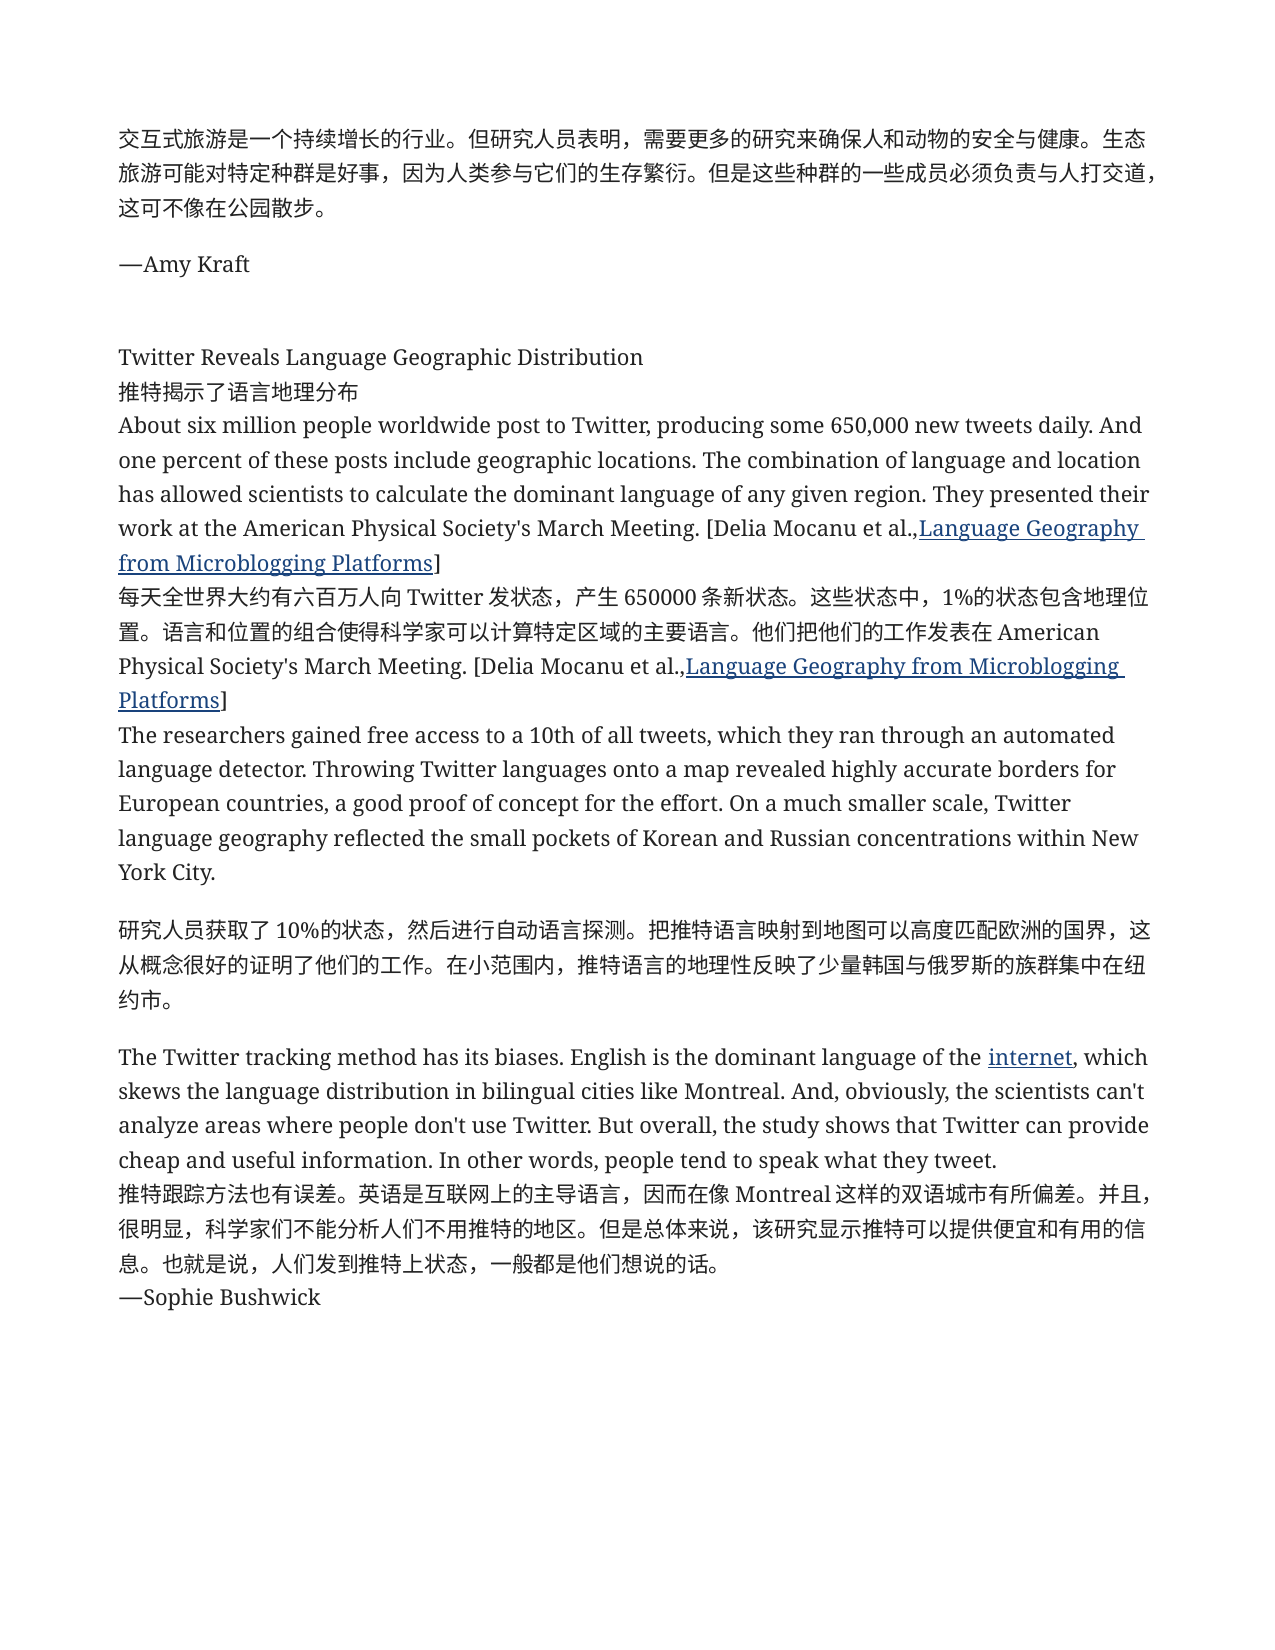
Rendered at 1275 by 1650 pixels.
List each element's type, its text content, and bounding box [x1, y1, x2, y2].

text 推特揭示了语言地理分布 [118, 371, 1157, 406]
text The researchers gained free access to a 10th of all tweets, which they ran through an automated language detector. Throwing Twitter languages onto a map revealed highly accurate borders for European countries, a good proof of concept for the effort. On a much smaller scale, Twitter language geography reflected the small pockets of Korean and Russian concentrations within New York City. [118, 715, 1157, 887]
subtitle Twitter Reveals Language Geographic Distribution [118, 337, 1157, 371]
text 交互式旅游是一个持续增长的行业。但研究人员表明，需要更多的研究来确保人和动物的安全与健康。生态旅游可能对特定种群是好事，因为人类参与它们的生存繁衍。但是这些种群的一些成员必须负责与人打交道，这可不像在公园散步。 [118, 118, 1157, 221]
text 推特跟踪方法也有误差。英语是互联网上的主导语言，因而在像Montreal这样的双语城市有所偏差。并且，很明显，科学家们不能分析人们不用推特的地区。但是总体来说，该研究显示推特可以提供便宜和有用的信息。也就是说，人们发到推特上状态，一般都是他们想说的话。 [118, 1174, 1157, 1277]
text —Amy Kraft [118, 245, 1157, 279]
text —Sophie Bushwick [118, 1277, 1157, 1312]
text The Twitter tracking method has its biases. English is the dominant language of the internet, which skews the language distribution in bilingual cities like Montreal. And, obviously, the scientists can't analyze areas where people don't use Twitter. But overall, the study shows that Twitter can provide cheap and useful information. In other words, people tend to speak what they tweet. [118, 1037, 1157, 1174]
text 每天全世界大约有六百万人向Twitter发状态，产生650000条新状态。这些状态中，1%的状态包含地理位置。语言和位置的组合使得科学家可以计算特定区域的主要语言。他们把他们的工作发表在American Physical Society's March Meeting. [Delia Mocanu et al.,Language Geography from Microblogging Platforms] [118, 577, 1157, 715]
text About six million people worldwide post to Twitter, producing some 650,000 new tweets daily. And one percent of these posts include geographic locations. The combination of language and location has allowed scientists to calculate the dominant language of any given region. They presented their work at the American Physical Society's March Meeting. [Delia Mocanu et al.,Language Geography from Microblogging Platforms] [118, 406, 1157, 577]
text 研究人员获取了10%的状态，然后进行自动语言探测。把推特语言映射到地图可以高度匹配欧洲的国界，这从概念很好的证明了他们的工作。在小范围内，推特语言的地理性反映了少量韩国与俄罗斯的族群集中在纽约市。 [118, 910, 1157, 1013]
